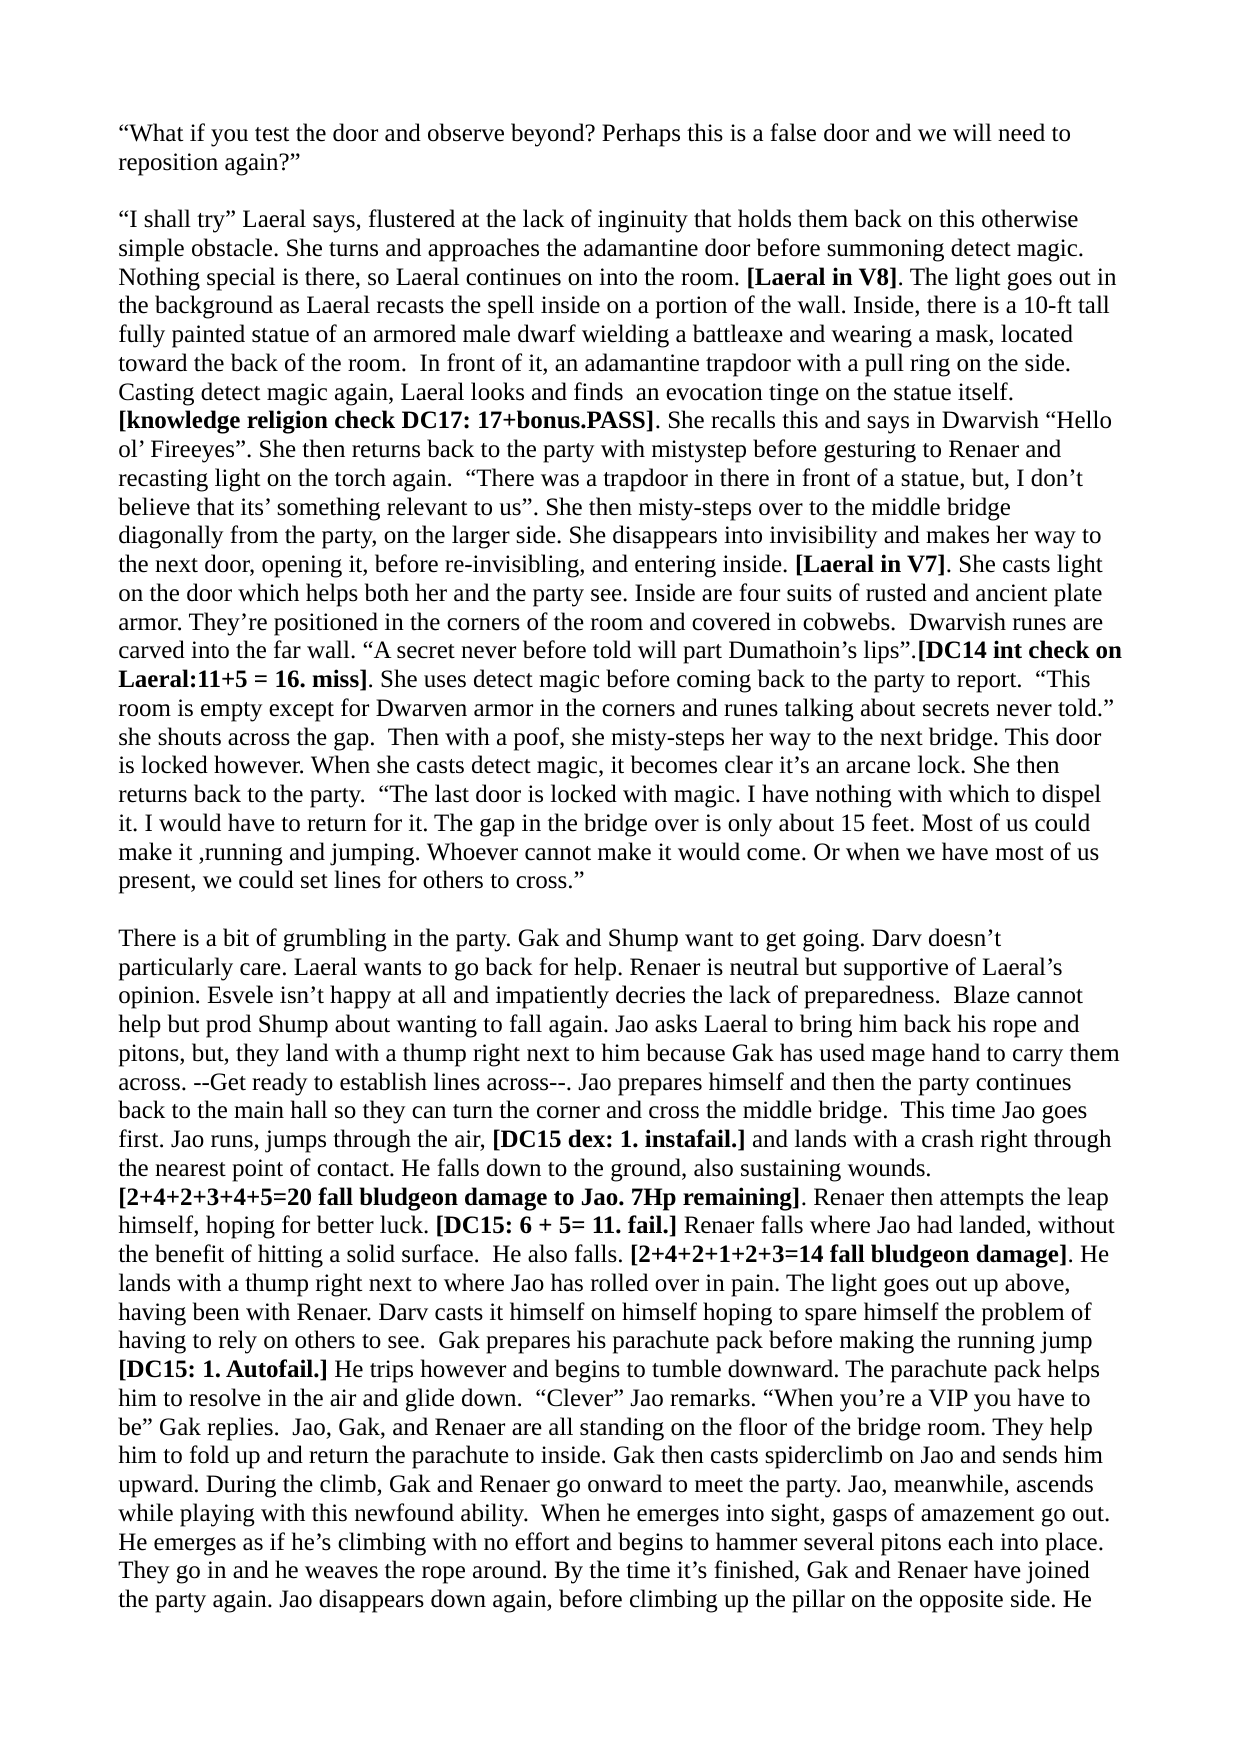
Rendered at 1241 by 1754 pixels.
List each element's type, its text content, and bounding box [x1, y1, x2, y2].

text “I shall try” Laeral says, flustered at the lack of inginuity that holds them back on this otherwise simple obstacle. She turns and approaches the adamantine door before summoning detect magic. Nothing special is there, so Laeral continues on into the room. [Laeral in V8]. The light goes out in the background as Laeral recasts the spell inside on a portion of the wall. Inside, there is a 10-ft tall fully painted statue of an armored male dwarf wielding a battleaxe and wearing a mask, located toward the back of the room. In front of it, an adamantine trapdoor with a pull ring on the side. Casting detect magic again, Laeral looks and finds an evocation tinge on the statue itself. [knowledge religion check DC17: 17+bonus.PASS]. She recalls this and says in Dwarvish “Hello ol’ Fireeyes”. She then returns back to the party with mistystep before gesturing to Renaer and recasting light on the torch again. “There was a trapdoor in there in front of a statue, but, I don’t believe that its’ something relevant to us”. She then misty-steps over to the middle bridge diagonally from the party, on the larger side. She disappears into invisibility and makes her way to the next door, opening it, before re-invisibling, and entering inside. [Laeral in V7]. She casts light on the door which helps both her and the party see. Inside are four suits of rusted and ancient plate armor. They’re positioned in the corners of the room and covered in cobwebs. Dwarvish runes are carved into the far wall. “A secret never before told will part Dumathoin’s lips”.[DC14 int check on Laeral:11+5 = 16. miss]. She uses detect magic before coming back to the party to report. “This room is empty except for Dwarven armor in the corners and runes talking about secrets never told.” she shouts across the gap. Then with a poof, she misty-steps her way to the next bridge. This door is locked however. When she casts detect magic, it becomes clear it’s an arcane lock. She then returns back to the party. “The last door is locked with magic. I have nothing with which to dispel it. I would have to return for it. The gap in the bridge over is only about 15 feet. Most of us could make it ,running and jumping. Whoever cannot make it would come. Or when we have most of us present, we could set lines for others to cross.” [118, 204, 1122, 894]
text There is a bit of grumbling in the party. Gak and Shump want to get going. Darv doesn’t particularly care. Laeral wants to go back for help. Renaer is neutral but supportive of Laeral’s opinion. Esvele isn’t happy at all and impatiently decries the lack of preparedness. Blaze cannot help but prod Shump about wanting to fall again. Jao asks Laeral to bring him back his rope and pitons, but, they land with a thump right next to him because Gak has used mage hand to carry them across. --Get ready to establish lines across--. Jao prepares himself and then the party continues back to the main hall so they can turn the corner and cross the middle bridge. This time Jao goes first. Jao runs, jumps through the air, [DC15 dex: 1. instafail.] and lands with a crash right through the nearest point of contact. He falls down to the ground, also sustaining wounds.[2+4+2+3+4+5=20 fall bludgeon damage to Jao. 7Hp remaining]. Renaer then attempts the leap himself, hoping for better luck. [DC15: 6 + 5= 11. fail.] Renaer falls where Jao had landed, without the benefit of hitting a solid surface. He also falls. [2+4+2+1+2+3=14 fall bludgeon damage]. He lands with a thump right next to where Jao has rolled over in pain. The light goes out up above, having been with Renaer. Darv casts it himself on himself hoping to spare himself the problem of having to rely on others to see. Gak prepares his parachute pack before making the running jump [DC15: 1. Autofail.] He trips however and begins to tumble downward. The parachute pack helps him to resolve in the air and glide down. “Clever” Jao remarks. “When you’re a VIP you have to be” Gak replies. Jao, Gak, and Renaer are all standing on the floor of the bridge room. They help him to fold up and return the parachute to inside. Gak then casts spiderclimb on Jao and sends him upward. During the climb, Gak and Renaer go onward to meet the party. Jao, meanwhile, ascends while playing with this newfound ability. When he emerges into sight, gasps of amazement go out. He emerges as if he’s climbing with no effort and begins to hammer several pitons each into place. They go in and he weaves the rope around. By the time it’s finished, Gak and Renaer have joined the party again. Jao disappears down again, before climbing up the pillar on the opposite side. He [118, 923, 1122, 1613]
text “What if you test the door and observe beyond? Perhaps this is a false door and we will need to reposition again?” [118, 118, 1122, 176]
